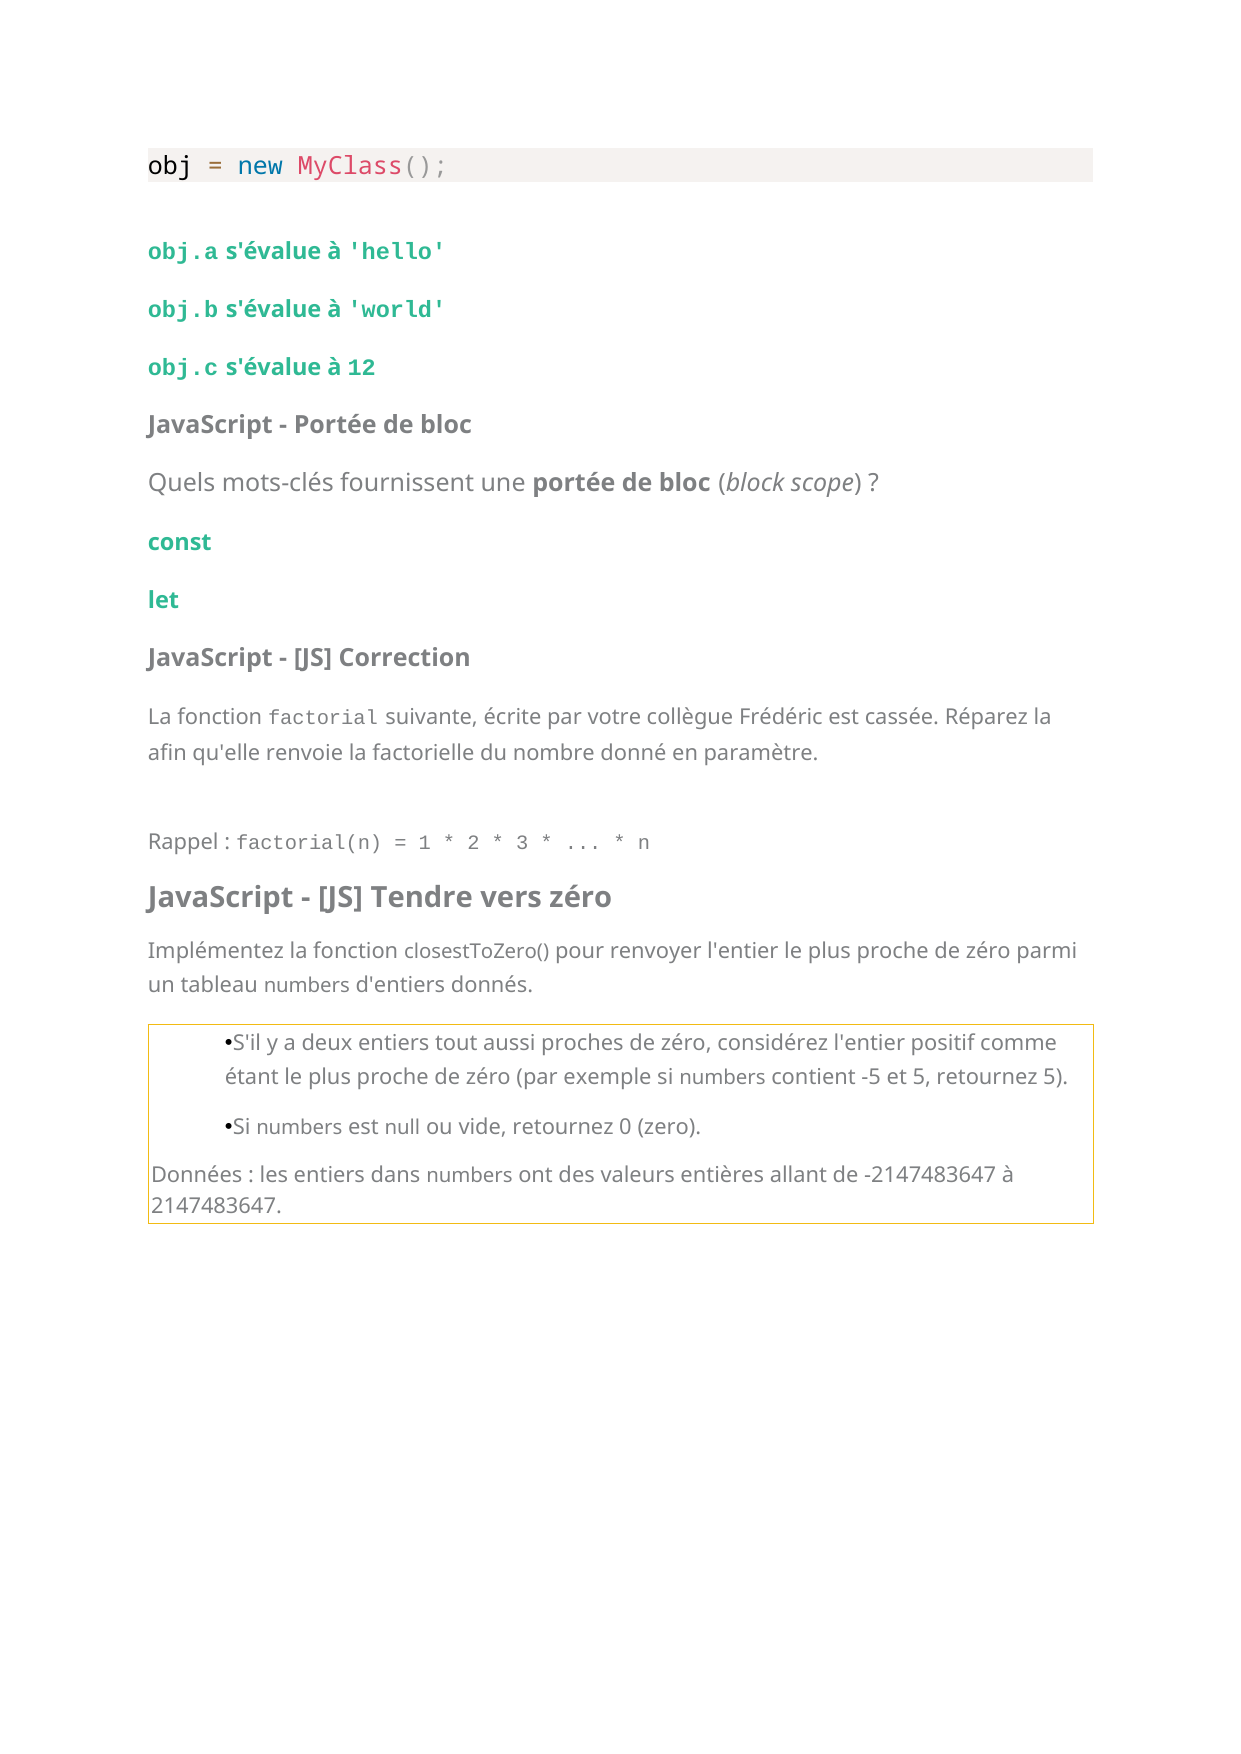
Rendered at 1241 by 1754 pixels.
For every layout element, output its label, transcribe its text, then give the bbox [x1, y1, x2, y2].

text JavaScript - Portée de bloc [148, 402, 1093, 442]
text obj = new MyClass(); [148, 148, 1093, 182]
text Données : les entiers dans numbers ont des valeurs entières allant de -2147483647 à 2147483647. [149, 1154, 1093, 1223]
text obj.b s'évalue à 'world' [148, 286, 1093, 326]
text JavaScript - [JS] Tendre vers zéro [148, 877, 1093, 916]
list Si numbers est null ou vide, retournez 0 (zero). [149, 1108, 1093, 1141]
text obj.c s'évalue à 12 [148, 344, 1093, 384]
text obj.a s'évalue à 'hello' [148, 228, 1093, 268]
text JavaScript - [JS] Correction [148, 635, 1093, 675]
text Quels mots-clés fournissent une portée de bloc (block scope) ? [148, 461, 1093, 500]
list S'il y a deux entiers tout aussi proches de zéro, considérez l'entier positif comme étant le plus proche de zéro (par exemple si numbers contient -5 et 5, retournez 5). [149, 1025, 1093, 1091]
text let [148, 577, 1093, 617]
text const [148, 519, 1093, 558]
text La fonction factorial suivante, écrite par votre collègue Frédéric est cassée. Réparez la afin qu'elle renvoie la factorielle du nombre donné en paramètre. Rappel : factorial(n) = 1 * 2 * 3 * ... * n [148, 693, 1093, 858]
text Implémentez la fonction closestToZero() pour renvoyer l'entier le plus proche de zéro parmi un tableau numbers d'entiers donnés. [148, 935, 1093, 999]
